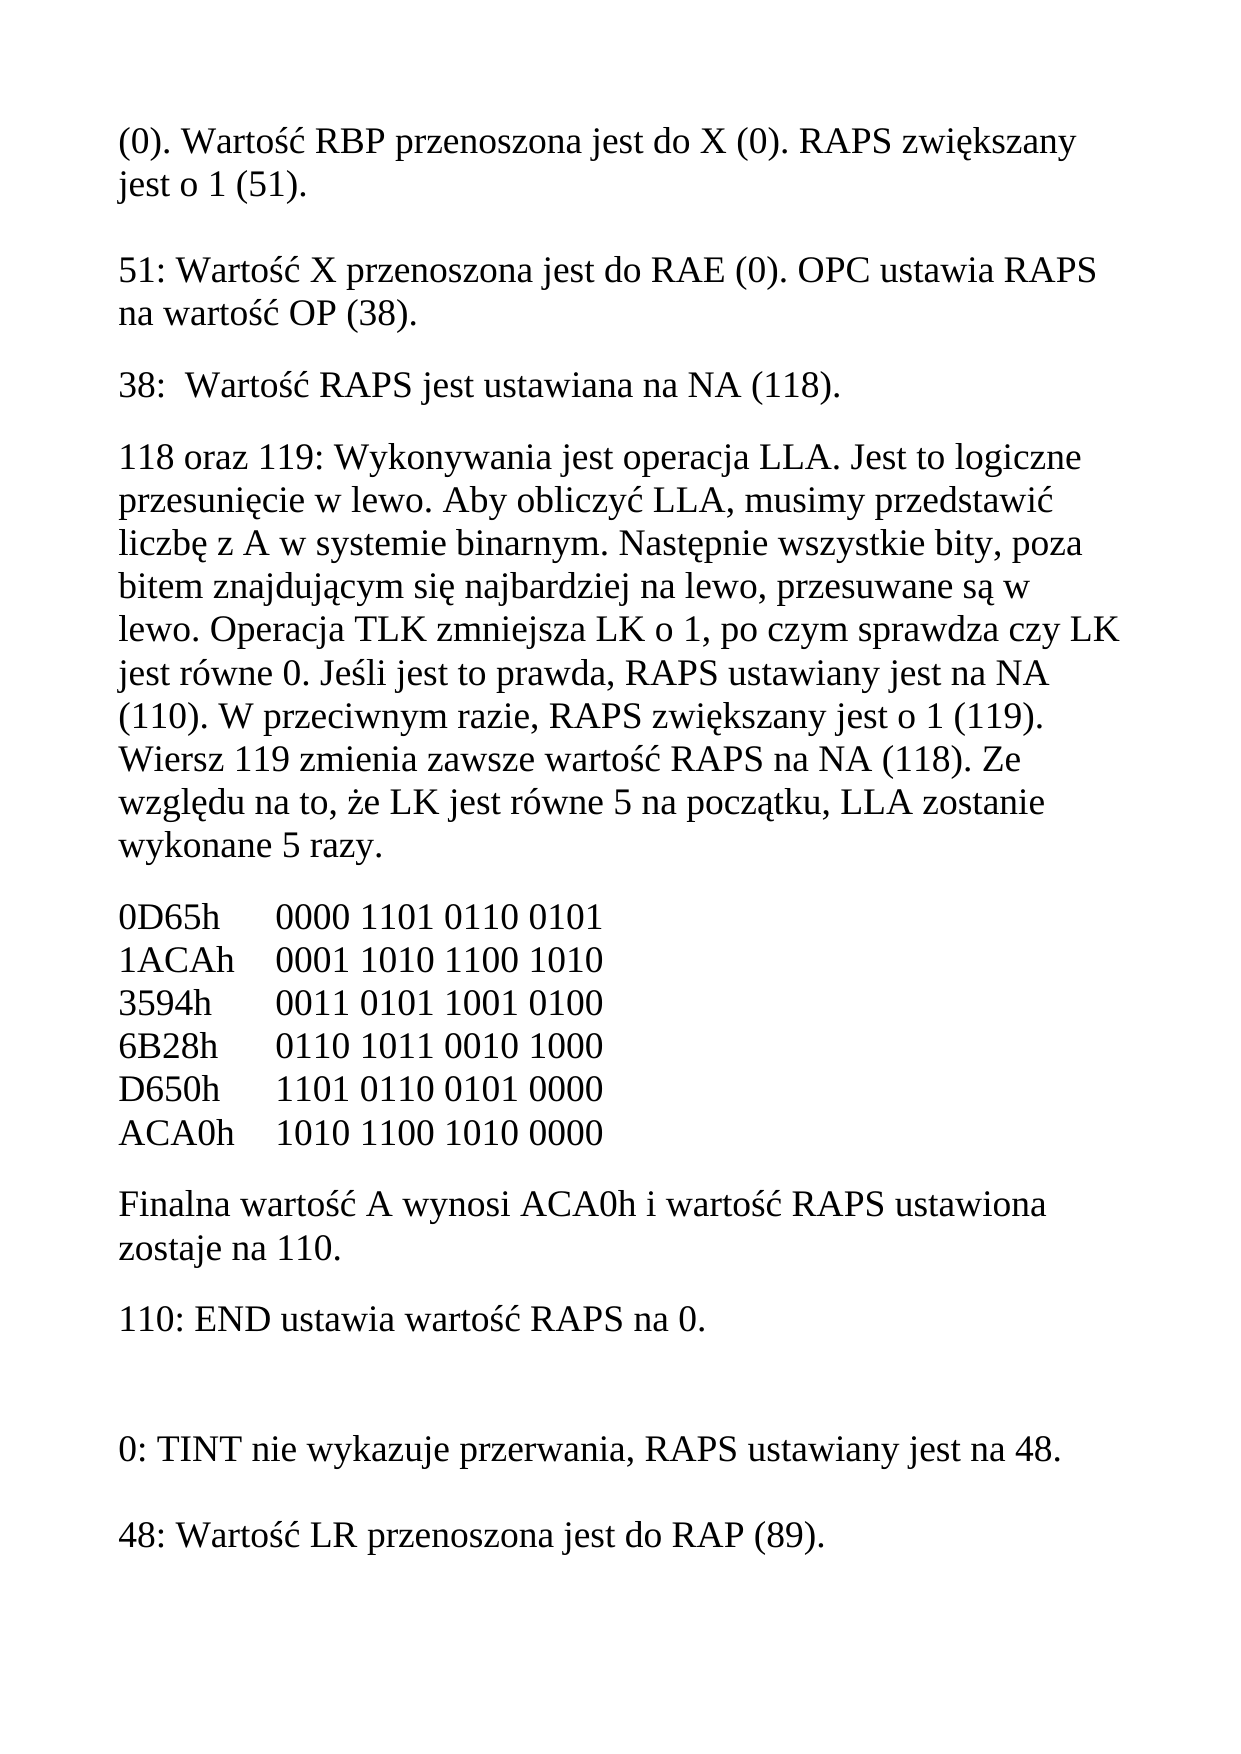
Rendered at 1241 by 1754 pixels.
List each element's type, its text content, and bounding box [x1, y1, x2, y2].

text 110: END ustawia wartość RAPS na 0. [118, 1297, 1122, 1340]
text 1ACAh 0001 1010 1100 1010 [118, 937, 1122, 981]
text 0: TINT nie wykazuje przerwania, RAPS ustawiany jest na 48. [118, 1426, 1122, 1469]
text 48: Wartość LR przenoszona jest do RAP (89). [118, 1512, 1122, 1556]
text (0). Wartość RBP przenoszona jest do X (0). RAPS zwiększany jest o 1 (51). [118, 118, 1122, 204]
text 0D65h 0000 1101 0110 0101 [118, 894, 1122, 937]
text 3594h 0011 0101 1001 0100 [118, 981, 1122, 1024]
text Finalna wartość A wynosi ACA0h i wartość RAPS ustawiona zostaje na 110. [118, 1182, 1122, 1268]
text 38: Wartość RAPS jest ustawiana na NA (118). [118, 362, 1122, 406]
text D650h 1101 0110 0101 0000 [118, 1067, 1122, 1110]
text 118 oraz 119: Wykonywania jest operacja LLA. Jest to logiczne przesunięcie w lewo. Aby obliczyć LLA, musimy przedstawić liczbę z A w systemie binarnym. Następnie wszystkie bity, poza bitem znajdującym się najbardziej na lewo, przesuwane są w lewo. Operacja TLK zmniejsza LK o 1, po czym sprawdza czy LK jest równe 0. Jeśli jest to prawda, RAPS ustawiany jest na NA (110). W przeciwnym razie, RAPS zwiększany jest o 1 (119). Wiersz 119 zmienia zawsze wartość RAPS na NA (118). Ze względu na to, że LK jest równe 5 na początku, LLA zostanie wykonane 5 razy. [118, 434, 1122, 866]
text 51: Wartość X przenoszona jest do RAE (0). OPC ustawia RAPS na wartość OP (38). [118, 247, 1122, 334]
text ACA0h 1010 1100 1010 0000 [118, 1110, 1122, 1153]
text 6B28h 0110 1011 0010 1000 [118, 1024, 1122, 1067]
